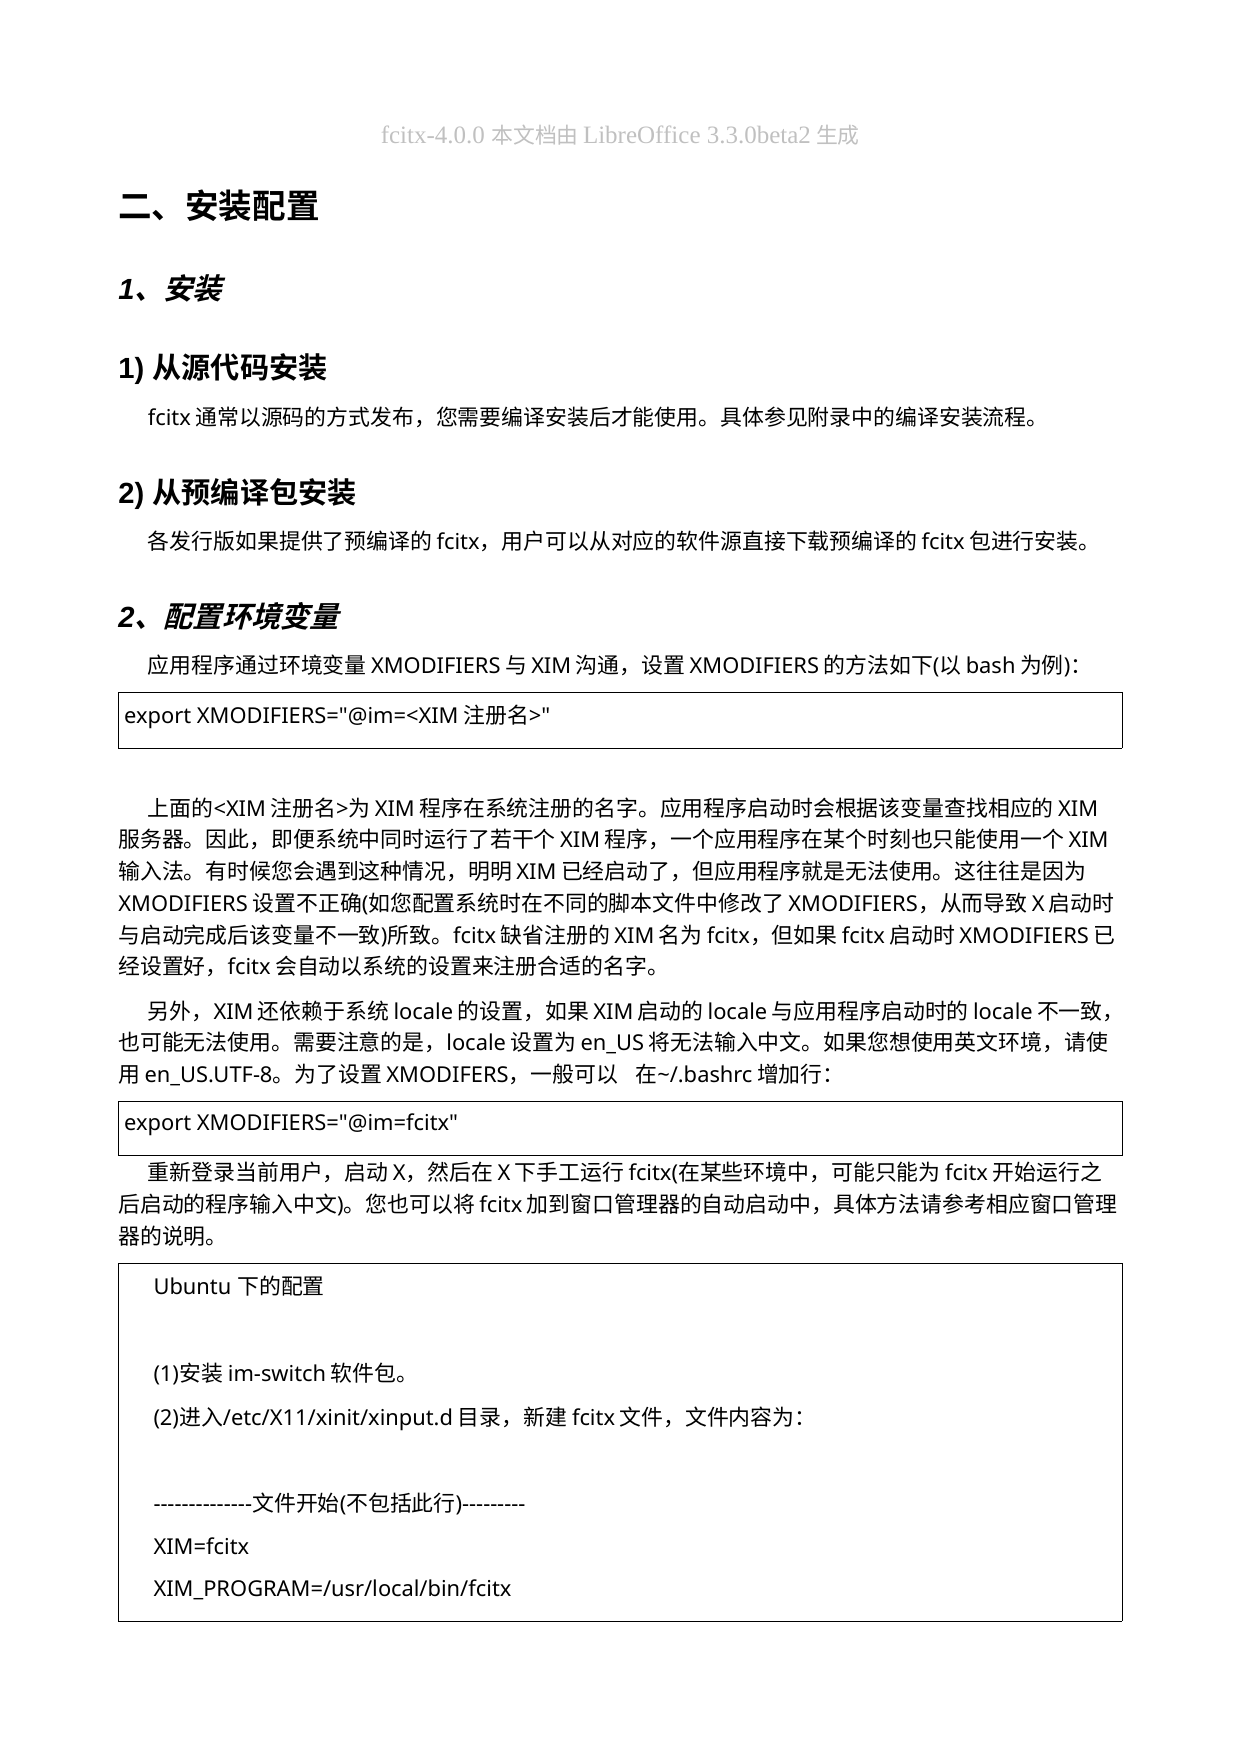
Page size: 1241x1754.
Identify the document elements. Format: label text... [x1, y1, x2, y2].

subtitle 2、配置环境变量 [118, 593, 1122, 636]
subtitle 2) 从预编译包安装 [118, 469, 1122, 511]
text 上面的<XIM注册名>为XIM程序在系统注册的名字。应用程序启动时会根据该变量查找相应的XIM服务器。因此，即便系统中同时运行了若干个XIM程序，一个应用程序在某个时刻也只能使用一个XIM输入法。有时候您会遇到这种情况，明明XIM已经启动了，但应用程序就是无法使用。这往往是因为XMODIFIERS设置不正确(如您配置系统时在不同的脚本文件中修改了XMODIFIERS，从而导致X启动时与启动完成后该变量不一致)所致。fcitx缺省注册的XIM名为fcitx，但如果fcitx启动时XMODIFIERS已经设置好，fcitx会自动以系统的设置来注册合适的名字。 [118, 791, 1122, 981]
text fcitx通常以源码的方式发布，您需要编译安装后才能使用。具体参见附录中的编译安装流程。 [118, 400, 1122, 432]
table_header export XMODIFIERS="@im=fcitx" [119, 1102, 1122, 1155]
table_header export XMODIFIERS="@im=<XIM注册名>" [119, 693, 1122, 748]
text 应用程序通过环境变量XMODIFIERS与XIM沟通，设置XMODIFIERS的方法如下(以bash为例)： [118, 648, 1122, 680]
subtitle 二、安装配置 [118, 179, 1122, 228]
text 重新登录当前用户，启动X，然后在X下手工运行fcitx(在某些环境中，可能只能为fcitx开始运行之后启动的程序输入中文)。您也可以将fcitx加到窗口管理器的自动启动中，具体方法请参考相应窗口管理器的说明。 [118, 1156, 1122, 1251]
text 各发行版如果提供了预编译的fcitx，用户可以从对应的软件源直接下载预编译的fcitx包进行安装。 [118, 524, 1122, 556]
text 另外，XIM还依赖于系统locale的设置，如果XIM启动的locale与应用程序启动时的locale不一致，也可能无法使用。需要注意的是，locale设置为en_US将无法输入中文。如果您想使用英文环境，请使用en_US.UTF-8。为了设置XMODIFERS，一般可以 在~/.bashrc增加行： [118, 994, 1122, 1089]
subtitle 1、安装 [118, 265, 1122, 308]
table_header Ubuntu 下的配置 (1)安装 im-switch软件包。 (2)进入/etc/X11/xinit/xinput.d目录，新建 fcitx文件，文件内容为： --------------文件开始(不包括此行)--------- XIM=fcitx XIM_PROGRAM=/usr/local/bin/fcitx [119, 1264, 1122, 1621]
subtitle 1) 从源代码安装 [118, 345, 1122, 387]
